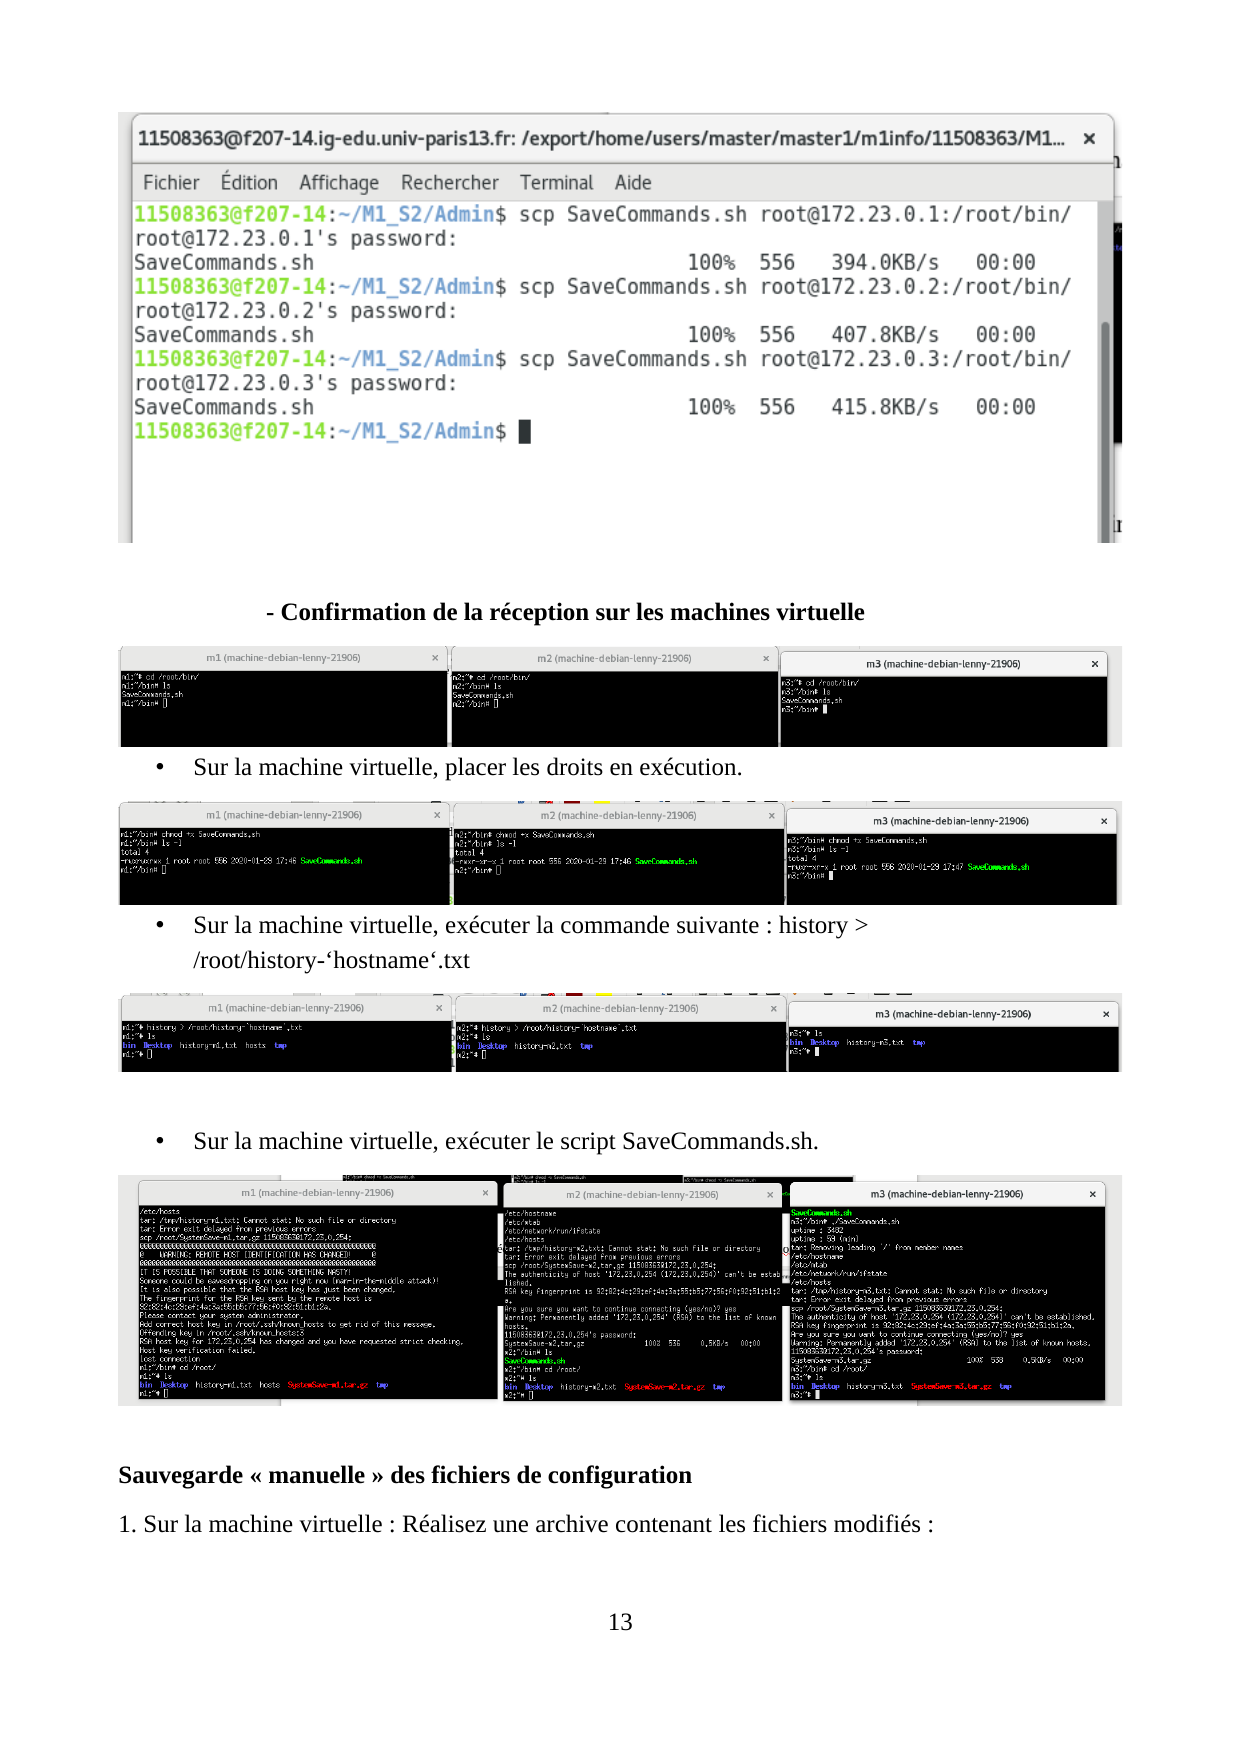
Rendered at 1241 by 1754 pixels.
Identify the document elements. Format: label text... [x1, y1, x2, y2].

list Sur la machine virtuelle, placer les droits en exécution. [156, 747, 1122, 781]
picture [118, 112, 1123, 543]
picture [118, 1175, 1123, 1406]
picture [118, 993, 1123, 1072]
picture [118, 646, 1123, 747]
list Sur la machine virtuelle, exécuter le script SaveCommands.sh. [156, 1126, 1122, 1155]
list Sur la machine virtuelle, exécuter la commande suivante : history > /root/history-‘hostname‘.txt [156, 905, 1122, 974]
text Sauvegarde « manuelle » des fichiers de configuration [118, 1460, 1122, 1489]
text - Confirmation de la réception sur les machines virtuelle [118, 597, 1122, 626]
text 1. Sur la machine virtuelle : Réalisez une archive contenant les fichiers modifiés : [118, 1509, 1122, 1538]
picture [118, 801, 1123, 905]
